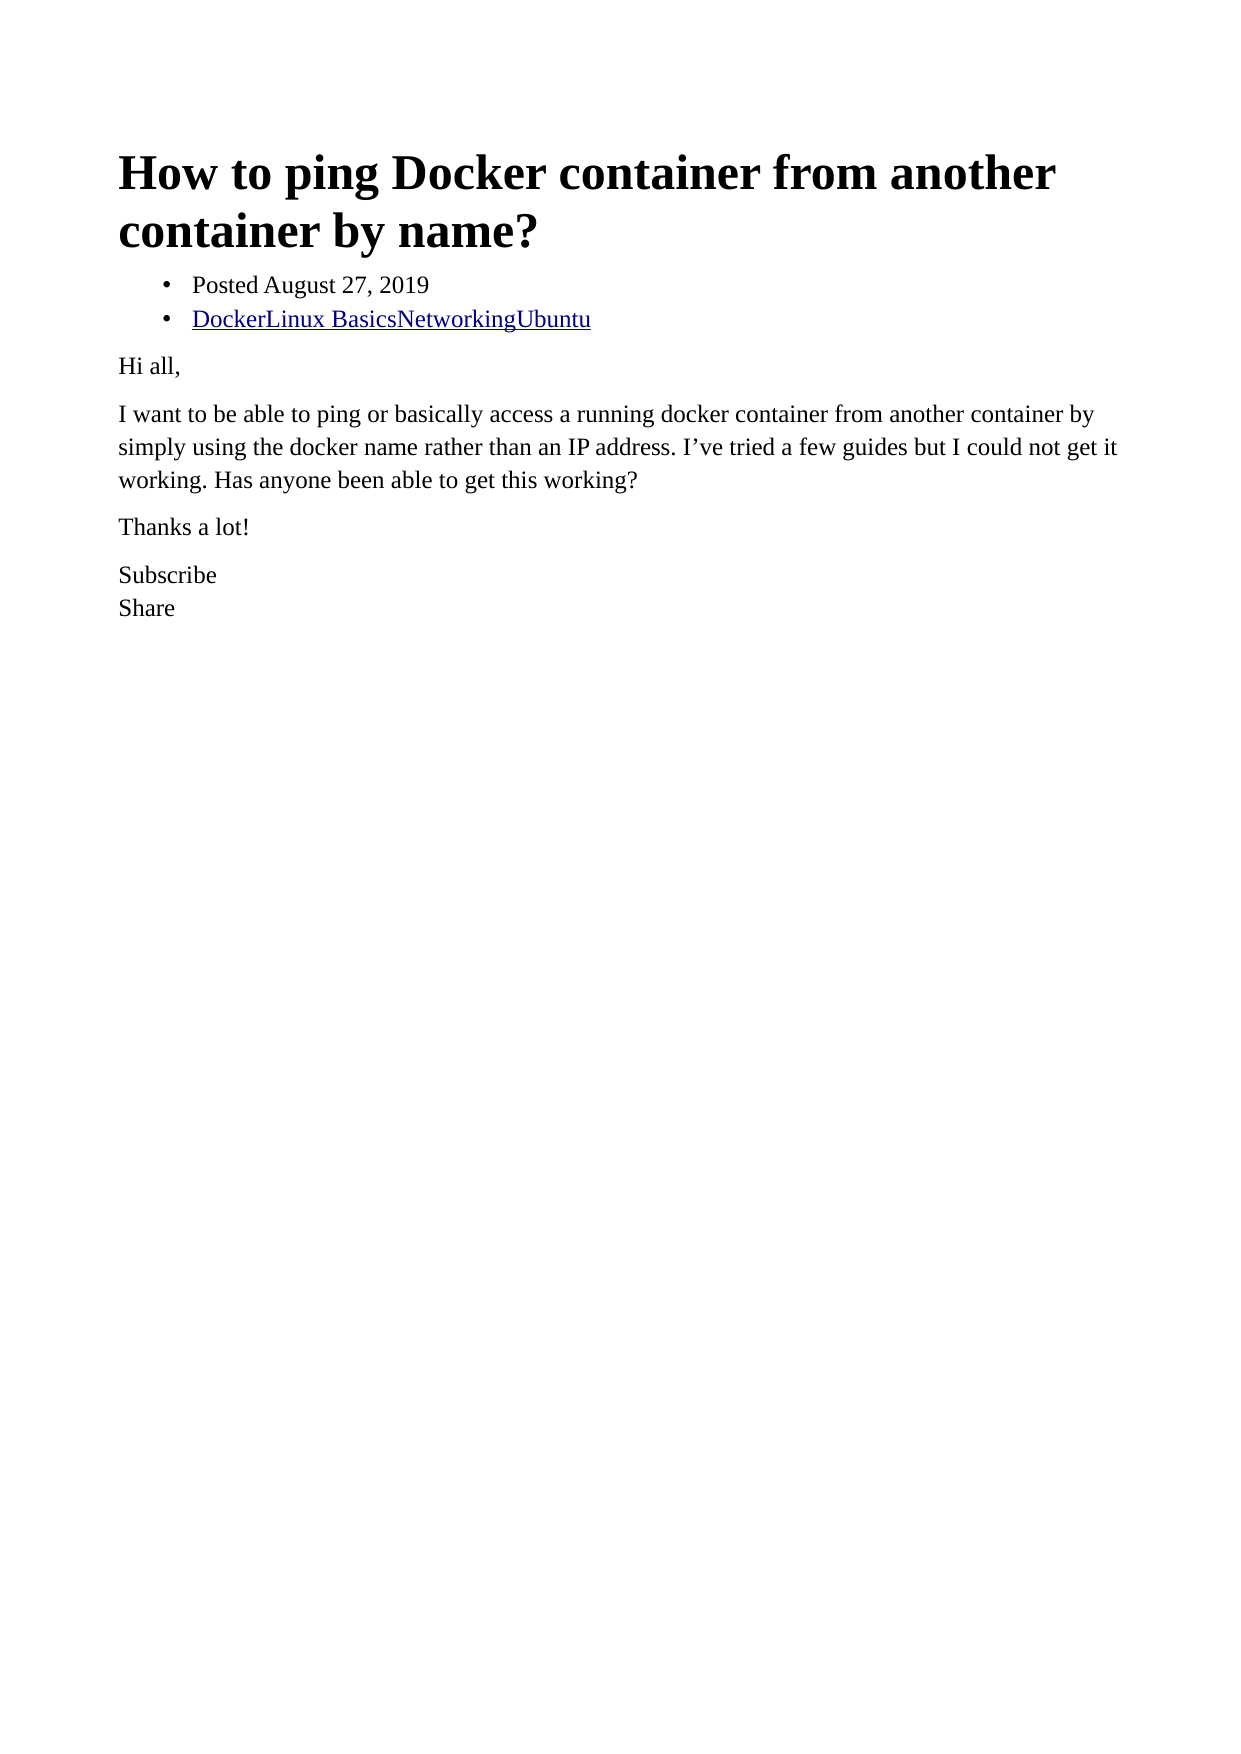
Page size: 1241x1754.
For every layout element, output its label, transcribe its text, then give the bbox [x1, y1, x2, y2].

list Posted August 27, 2019 [162, 271, 1122, 299]
text Hi all, [118, 351, 1122, 380]
text Thanks a lot! [118, 512, 1122, 541]
text Subscribe [118, 560, 1122, 589]
text Share [118, 593, 1122, 622]
list DockerLinux BasicsNetworkingUbuntu [162, 304, 1122, 332]
text I want to be able to ping or basically access a running docker container from another container by simply using the docker name rather than an IP address. I’ve tried a few guides but I could not get it working. Has anyone been able to get this working? [118, 399, 1122, 494]
subtitle How to ping Docker container from another container by name? [118, 143, 1122, 258]
